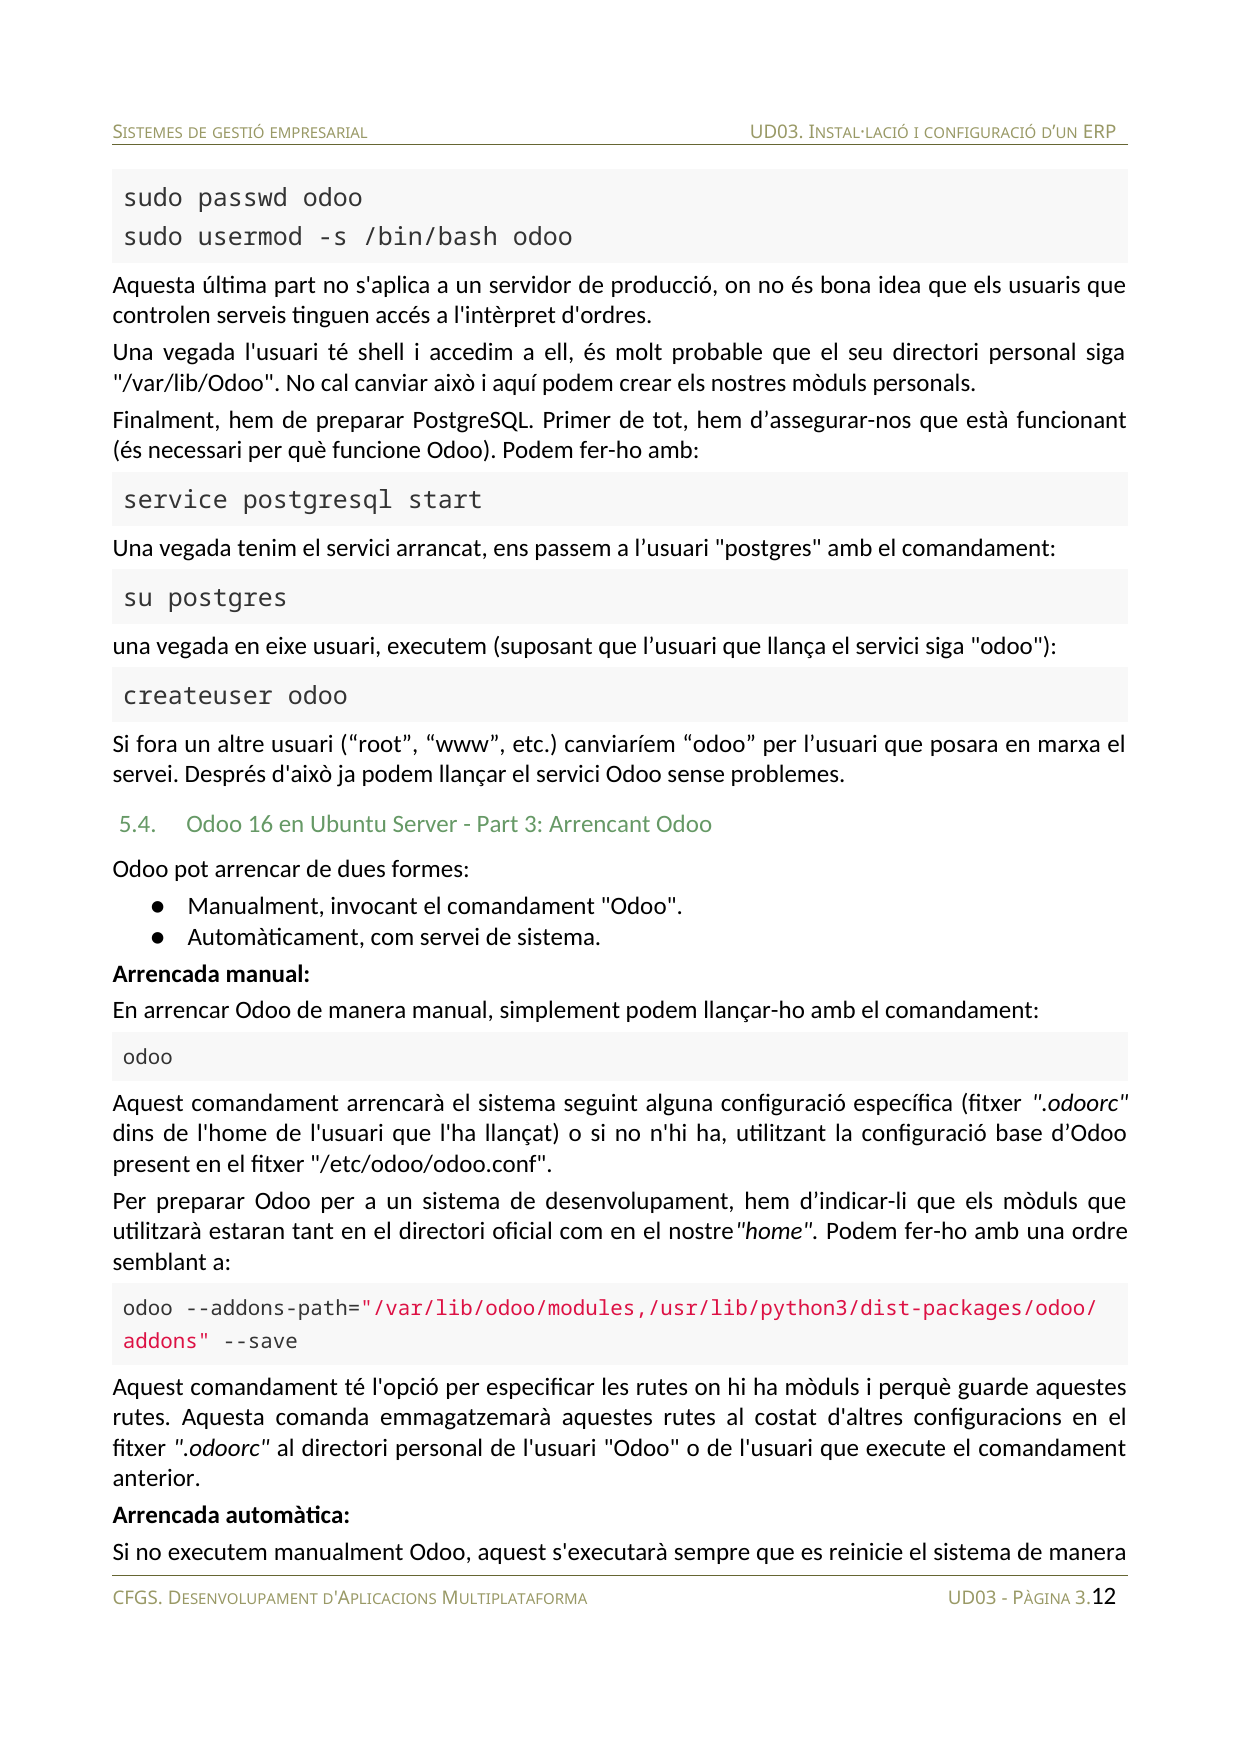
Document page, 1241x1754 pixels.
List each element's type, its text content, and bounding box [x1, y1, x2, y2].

text Aquest comandament arrencarà el sistema seguint alguna configuració específica (fitxer ".odoorc" dins de l'home de l'usuari que l'ha llançat) o si no n'hi ha, utilitzant la configuració base d’Odoo present en el fitxer "/etc/odoo/odoo.conf". [112, 1087, 1128, 1178]
list Automàticament, com servei de sistema. [150, 921, 1128, 951]
table_header odoo [112, 1032, 1128, 1081]
table_header sudo passwd odoo sudo usermod -s /bin/bash odoo [112, 169, 1128, 263]
text Arrencada manual: [112, 958, 1128, 988]
text Arrencada automàtica: [112, 1499, 1128, 1530]
subtitle Odoo 16 en Ubuntu Server - Part 3: Arrencant Odoo [156, 808, 1128, 838]
text Una vegada tenim el servici arrancat, ens passem a l’usuari "postgres" amb el comandament: [112, 532, 1128, 563]
text Finalment, hem de preparar PostgreSQL. Primer de tot, hem d’assegurar-nos que està funcionant (és necessari per què funcione Odoo). Podem fer-ho amb: [112, 404, 1128, 465]
text Una vegada l'usuari té shell i accedim a ell, és molt probable que el seu directori personal siga "/var/lib/Odoo". No cal canviar això i aquí podem crear els nostres mòduls personals. [112, 337, 1128, 398]
table_header odoo --addons-path="/var/lib/odoo/modules,/usr/lib/python3/dist-packages/odoo/addons" --save [112, 1283, 1128, 1365]
text Aquesta última part no s'aplica a un servidor de producció, on no és bona idea que els usuaris que controlen serveis tinguen accés a l'intèrpret d'ordres. [112, 269, 1128, 330]
text Odoo pot arrencar de dues formes: [112, 853, 1128, 884]
table_header createuser odoo [112, 667, 1128, 722]
text Aquest comandament té l'opció per especificar les rutes on hi ha mòduls i perquè guarde aquestes rutes. Aquesta comanda emmagatzemarà aquestes rutes al costat d'altres configuracions en el fitxer ".odoorc" al directori personal de l'usuari "Odoo" o de l'usuari que execute el comandament anterior. [112, 1371, 1128, 1493]
text una vegada en eixe usuari, executem (suposant que l’usuari que llança el servici siga "odoo"): [112, 630, 1128, 661]
table_header su postgres [112, 569, 1128, 624]
text Si no executem manualment Odoo, aquest s'executarà sempre que es reinicie el sistema de manera [112, 1536, 1128, 1567]
text En arrencar Odoo de manera manual, simplement podem llançar-ho amb el comandament: [112, 995, 1128, 1025]
text Per preparar Odoo per a un sistema de desenvolupament, hem d’indicar-li que els mòduls que utilitzarà estaran tant en el directori oficial com en el nostre"home". Podem fer-ho amb una ordre semblant a: [112, 1185, 1128, 1276]
table_header service postgresql start [112, 472, 1128, 526]
text Si fora un altre usuari (“root”, “www”, etc.) canviaríem “odoo” per l’usuari que posara en marxa el servei. Després d'això ja podem llançar el servici Odoo sense problemes. [112, 728, 1128, 789]
list Manualment, invocant el comandament "Odoo". [150, 890, 1128, 921]
